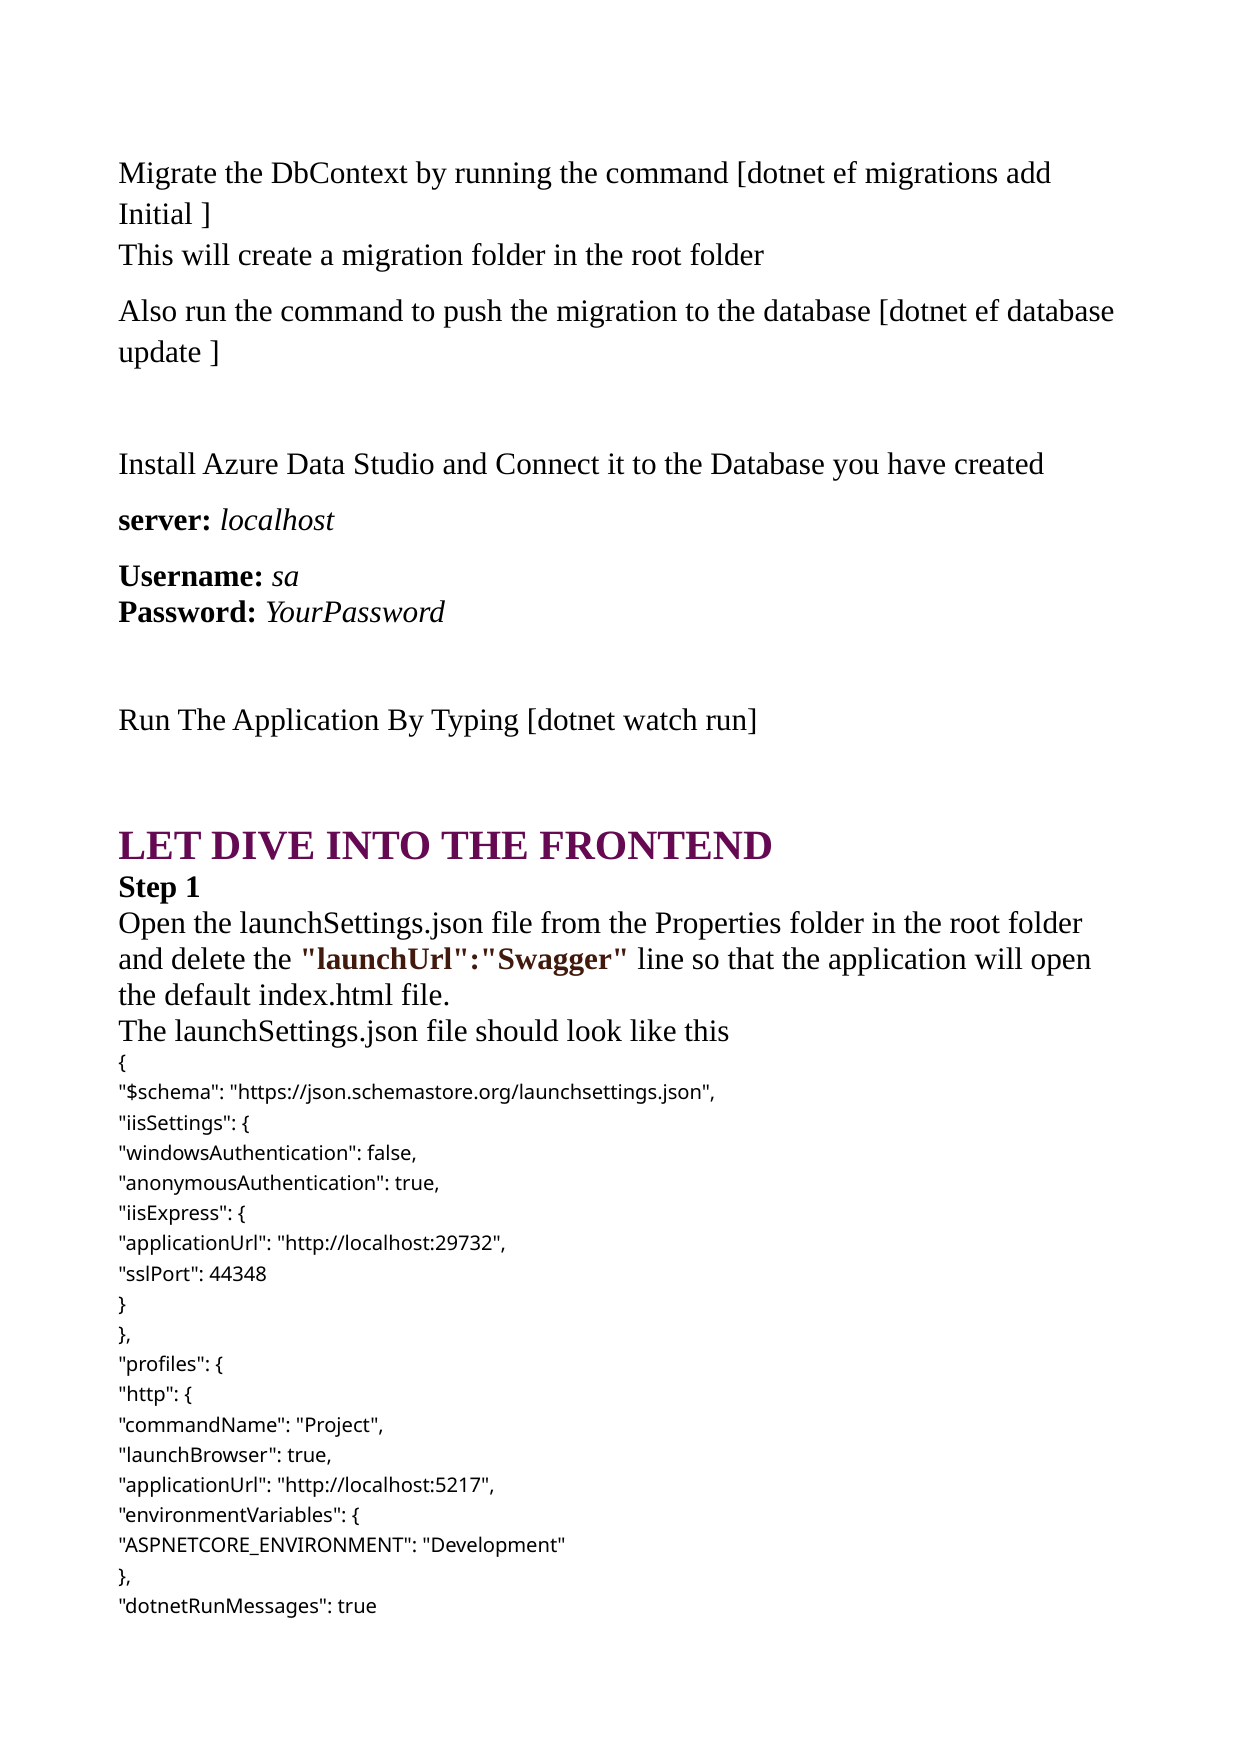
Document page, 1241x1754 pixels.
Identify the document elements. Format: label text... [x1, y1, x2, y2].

text The launchSettings.json file should look like this [118, 1012, 1122, 1048]
text "http": { [118, 1378, 1122, 1408]
text "dotnetRunMessages": true [118, 1589, 1122, 1619]
text Run The Application By Typing [dotnet watch run] [118, 701, 1122, 737]
text "iisExpress": { [118, 1196, 1122, 1227]
text Password: YourPassword [118, 593, 1122, 629]
text Install Azure Data Studio and Connect it to the Database you have created [118, 445, 1122, 481]
text "ASPNETCORE_ENVIRONMENT": "Development" [118, 1529, 1122, 1559]
text "launchBrowser": true, [118, 1438, 1122, 1468]
text }, [118, 1317, 1122, 1347]
text }, [118, 1559, 1122, 1589]
text Step 1 [118, 868, 1122, 904]
text Also run the command to push the migration to the database [dotnet ef database update ] [118, 292, 1122, 369]
text "environmentVariables": { [118, 1498, 1122, 1529]
text "$schema": "https://json.schemastore.org/launchsettings.json", [118, 1076, 1122, 1106]
text "commandName": "Project", [118, 1408, 1122, 1438]
text Migrate the DbContext by running the command [dotnet ef migrations add Initial ] This will create a migration folder in the root folder [118, 154, 1122, 272]
text } [118, 1287, 1122, 1317]
text "iisSettings": { [118, 1106, 1122, 1136]
text LET DIVE INTO THE FRONTEND [118, 821, 1122, 868]
text "applicationUrl": "http://localhost:29732", [118, 1227, 1122, 1257]
text "profiles": { [118, 1347, 1122, 1378]
text server: localhost [118, 501, 1122, 537]
text { [118, 1048, 1122, 1076]
text "anonymousAuthentication": true, [118, 1166, 1122, 1196]
text "sslPort": 44348 [118, 1257, 1122, 1287]
text Username: sa [118, 557, 1122, 593]
text "windowsAuthentication": false, [118, 1136, 1122, 1166]
text Open the launchSettings.json file from the Properties folder in the root folder and delete the "launchUrl":"Swagger" line so that the application will open the default index.html file. [118, 904, 1122, 1012]
text "applicationUrl": "http://localhost:5217", [118, 1468, 1122, 1498]
